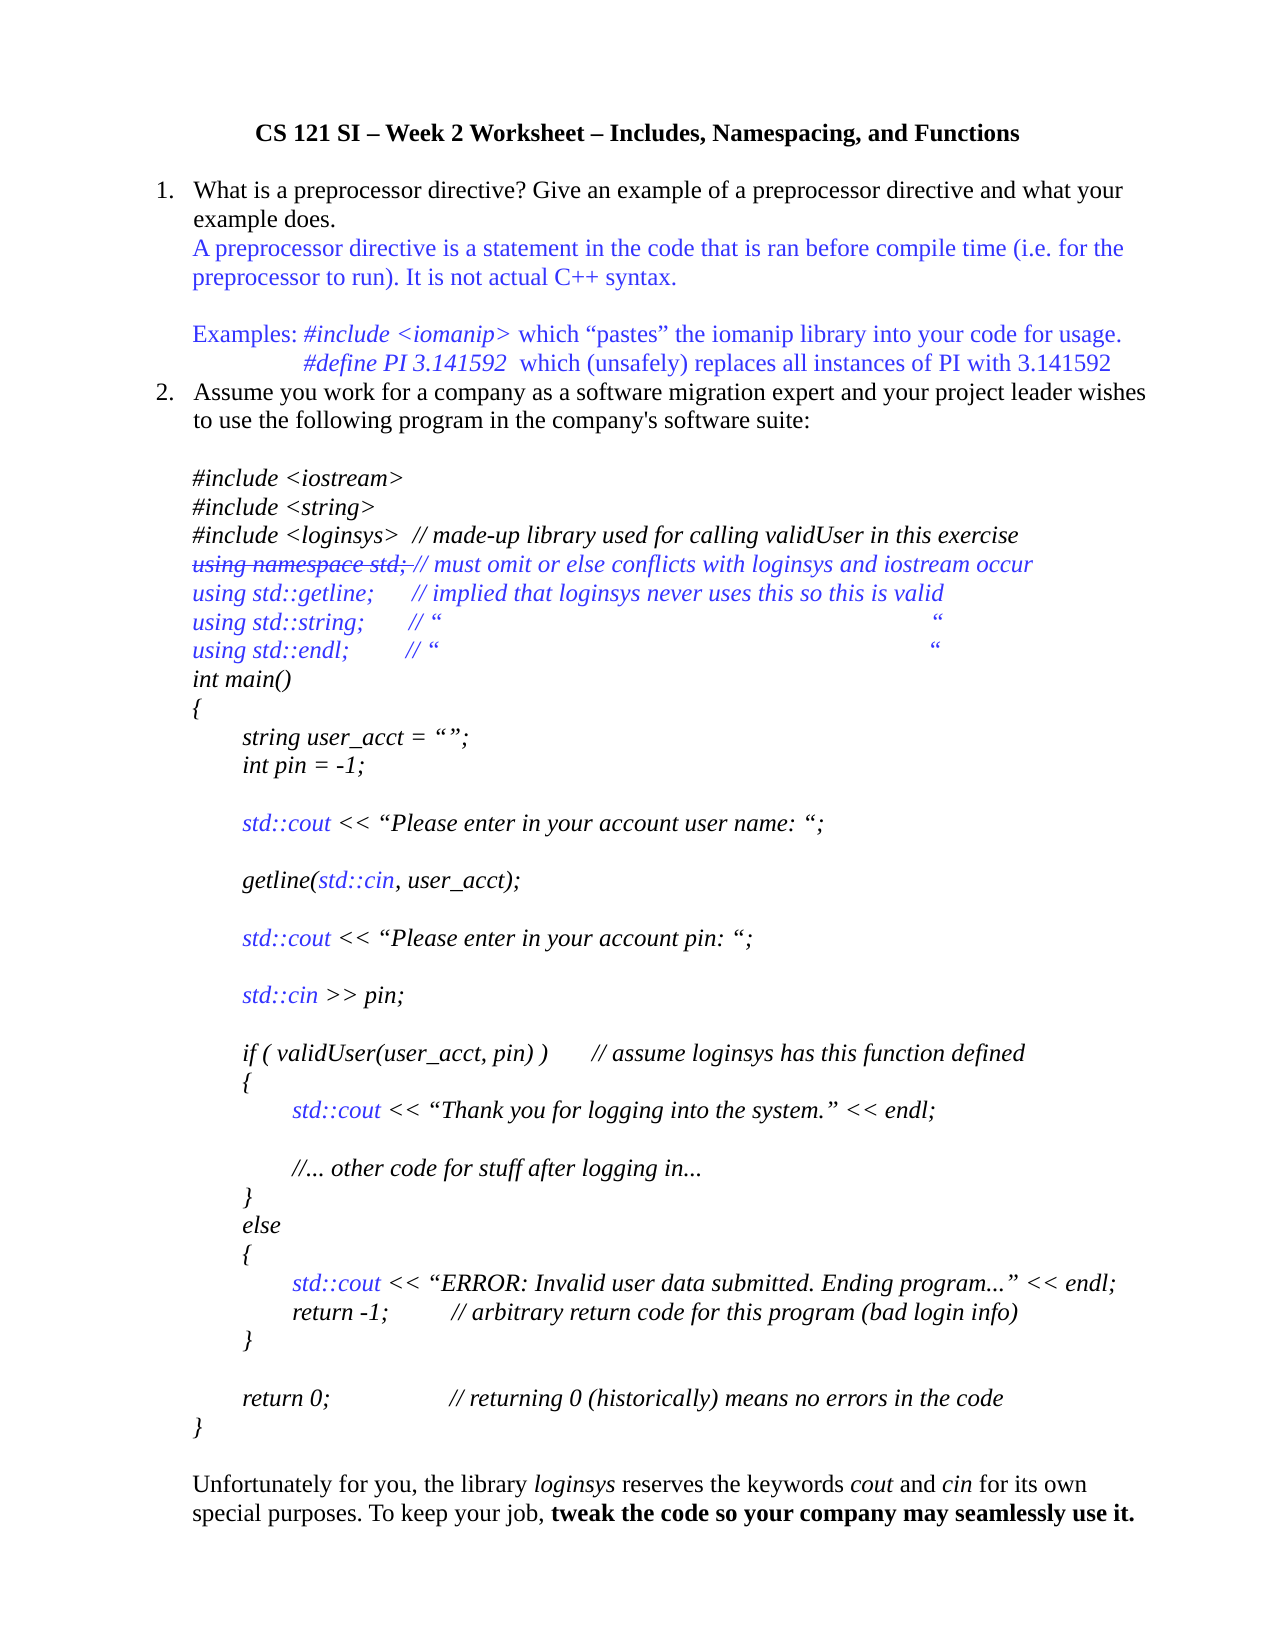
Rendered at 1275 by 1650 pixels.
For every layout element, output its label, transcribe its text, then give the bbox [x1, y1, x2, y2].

text #define PI 3.141592 which (unsafely) replaces all instances of PI with 3.141592 [118, 348, 1157, 377]
text std::cin >> pin; [118, 981, 1157, 1009]
text int pin = -1; [118, 751, 1157, 779]
text { [118, 693, 1157, 722]
text using std::getline; // implied that loginsys never uses this so this is valid [118, 578, 1157, 607]
text #include <string> [118, 492, 1157, 521]
text Unfortunately for you, the library loginsys reserves the keywords cout and cin for its own special purposes. To keep your job, tweak the code so your company may seamlessly use it. [118, 1469, 1157, 1527]
text using std::string; // “ “ [118, 607, 1157, 636]
text { [118, 1067, 1157, 1096]
text std::cout << “Thank you for logging into the system.” << endl; [118, 1096, 1157, 1124]
text std::cout << “ERROR: Invalid user data submitted. Ending program...” << endl; [118, 1268, 1157, 1297]
text Examples: #include <iomanip> which “pastes” the iomanip library into your code for usage. [118, 319, 1157, 348]
text using std::endl; // “ “ [118, 636, 1157, 664]
text getline(std::cin, user_acct); [118, 866, 1157, 894]
text std::cout << “Please enter in your account pin: “; [118, 923, 1157, 952]
text #include <iostream> [118, 463, 1157, 492]
text } [118, 1326, 1157, 1354]
text std::cout << “Please enter in your account user name: “; [118, 808, 1157, 837]
text if ( validUser(user_acct, pin) ) // assume loginsys has this function defined [118, 1038, 1157, 1067]
text CS 121 SI – Week 2 Worksheet – Includes, Namespacing, and Functions [118, 118, 1157, 147]
text int main() [118, 664, 1157, 693]
text using namespace std; // must omit or else conflicts with loginsys and iostream occur [118, 549, 1157, 578]
text else [118, 1211, 1157, 1239]
text string user_acct = “”; [118, 722, 1157, 751]
text return 0; // returning 0 (historically) means no errors in the code [118, 1383, 1157, 1412]
text #include <loginsys> // made-up library used for calling validUser in this exercise [118, 521, 1157, 549]
text //... other code for stuff after logging in... [118, 1153, 1157, 1182]
text } [118, 1182, 1157, 1211]
text { [118, 1239, 1157, 1268]
list Assume you work for a company as a software migration expert and your project leader wishes to use the following program in the company's software suite: [156, 377, 1157, 434]
text } [118, 1412, 1157, 1441]
text A preprocessor directive is a statement in the code that is ran before compile time (i.e. for the preprocessor to run). It is not actual C++ syntax. [118, 233, 1157, 291]
list What is a preprocessor directive? Give an example of a preprocessor directive and what your example does. [156, 176, 1157, 233]
text return -1; // arbitrary return code for this program (bad login info) [118, 1297, 1157, 1326]
